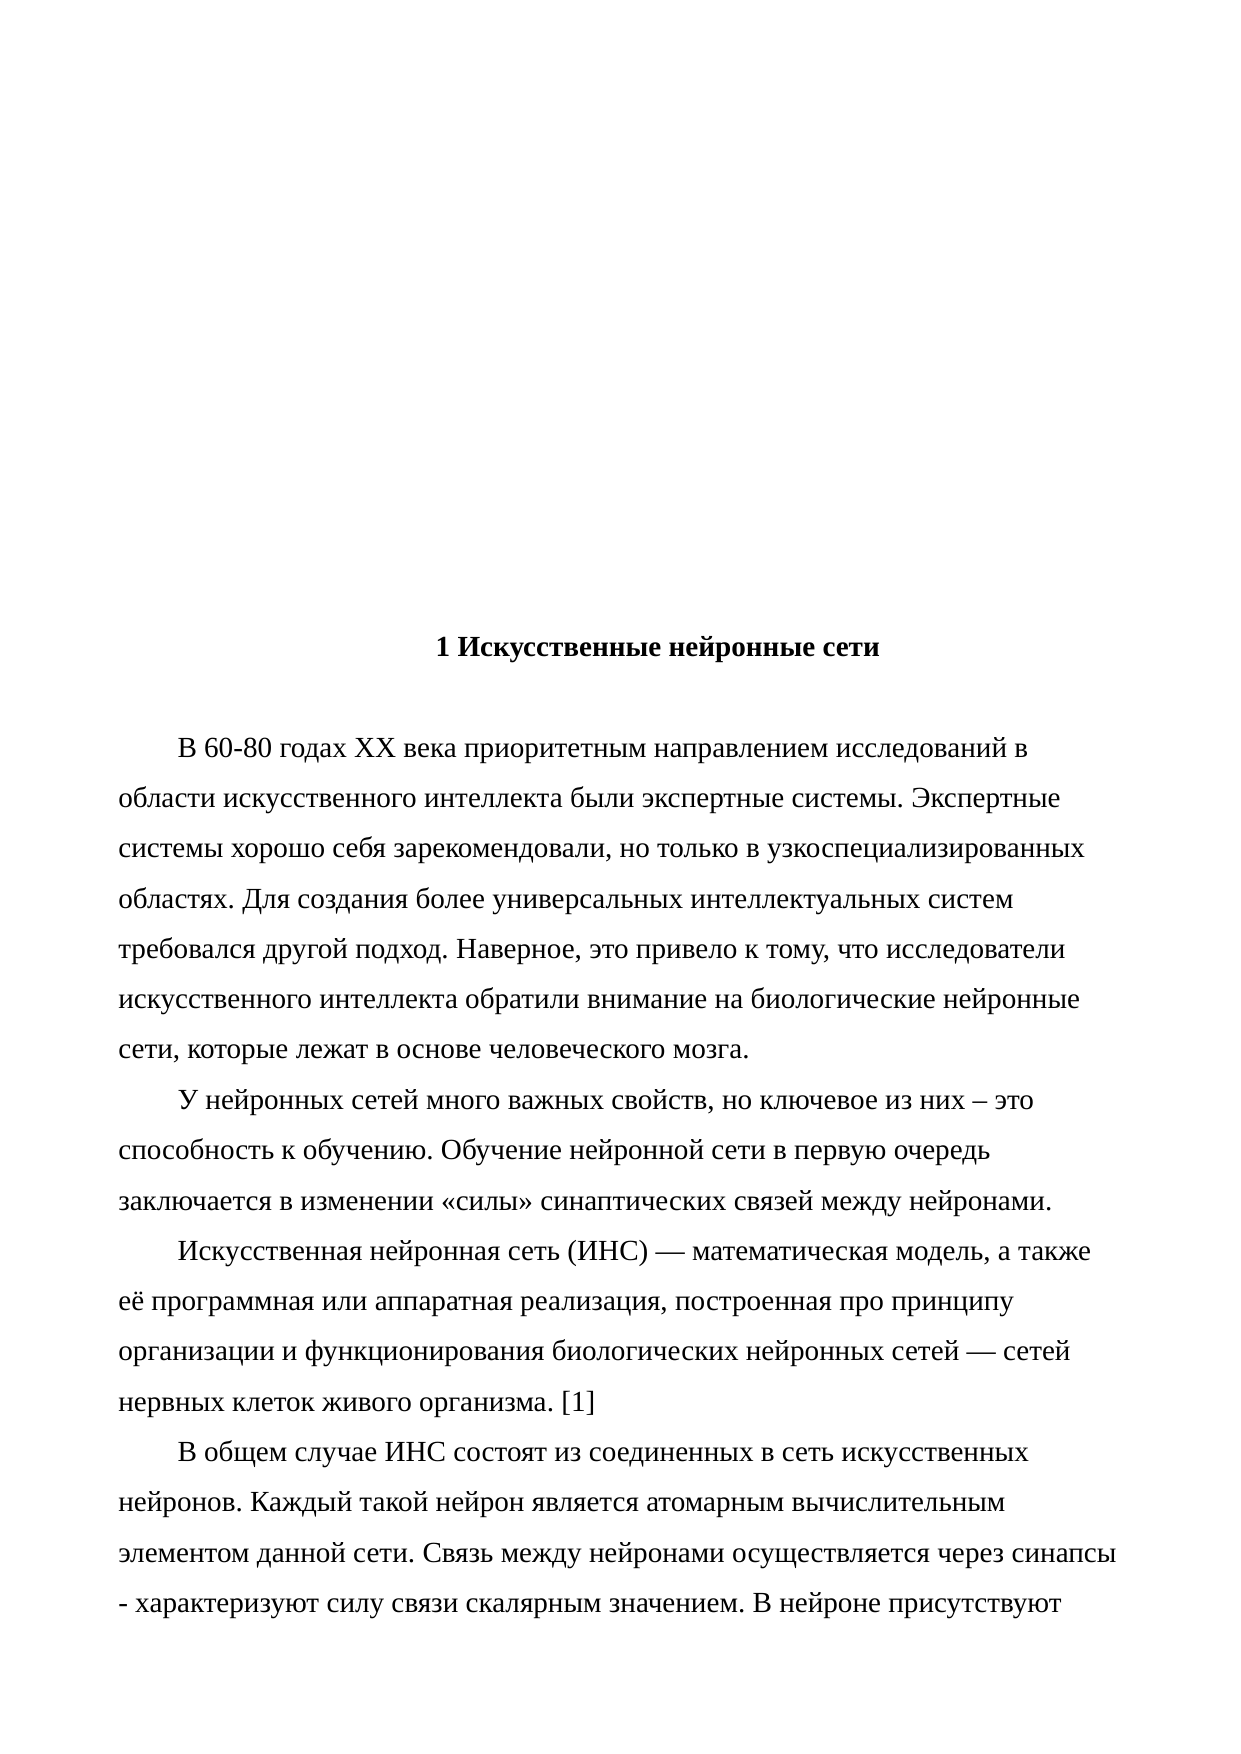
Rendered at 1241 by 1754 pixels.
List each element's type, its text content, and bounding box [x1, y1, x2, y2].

text В общем случае ИНС состоят из соединенных в сеть искусственных нейронов. Каждый такой нейрон является атомарным вычислительным элементом данной сети. Связь между нейронами осуществляется через синапсы - характеризуют силу связи скалярным значением. В нейроне присутствуют [118, 1434, 1122, 1619]
text В 60-80 годах XX века приоритетным направлением исследований в области искусственного интеллекта были экспертные системы. Экспертные системы хорошо себя зарекомендовали, но только в узкоспециализированных областях. Для создания более универсальных интеллектуальных систем требовался другой подход. Наверное, это привело к тому, что исследователи искусственного интеллекта обратили внимание на биологические нейронные сети, которые лежат в основе человеческого мозга. [118, 730, 1122, 1065]
list 1 Искусственные нейронные сети [156, 629, 1122, 663]
text Искусственная нейронная сеть (ИНС) — математическая модель, а также её программная или аппаратная реализация, построенная про принципу организации и функционирования биологических нейронных сетей — сетей нервных клеток живого организма. [1] [118, 1233, 1122, 1417]
text У нейронных сетей много важных свойств, но ключевое из них – это способность к обучению. Обучение нейронной сети в первую очередь заключается в изменении «силы» синаптических связей между нейронами. [118, 1082, 1122, 1216]
